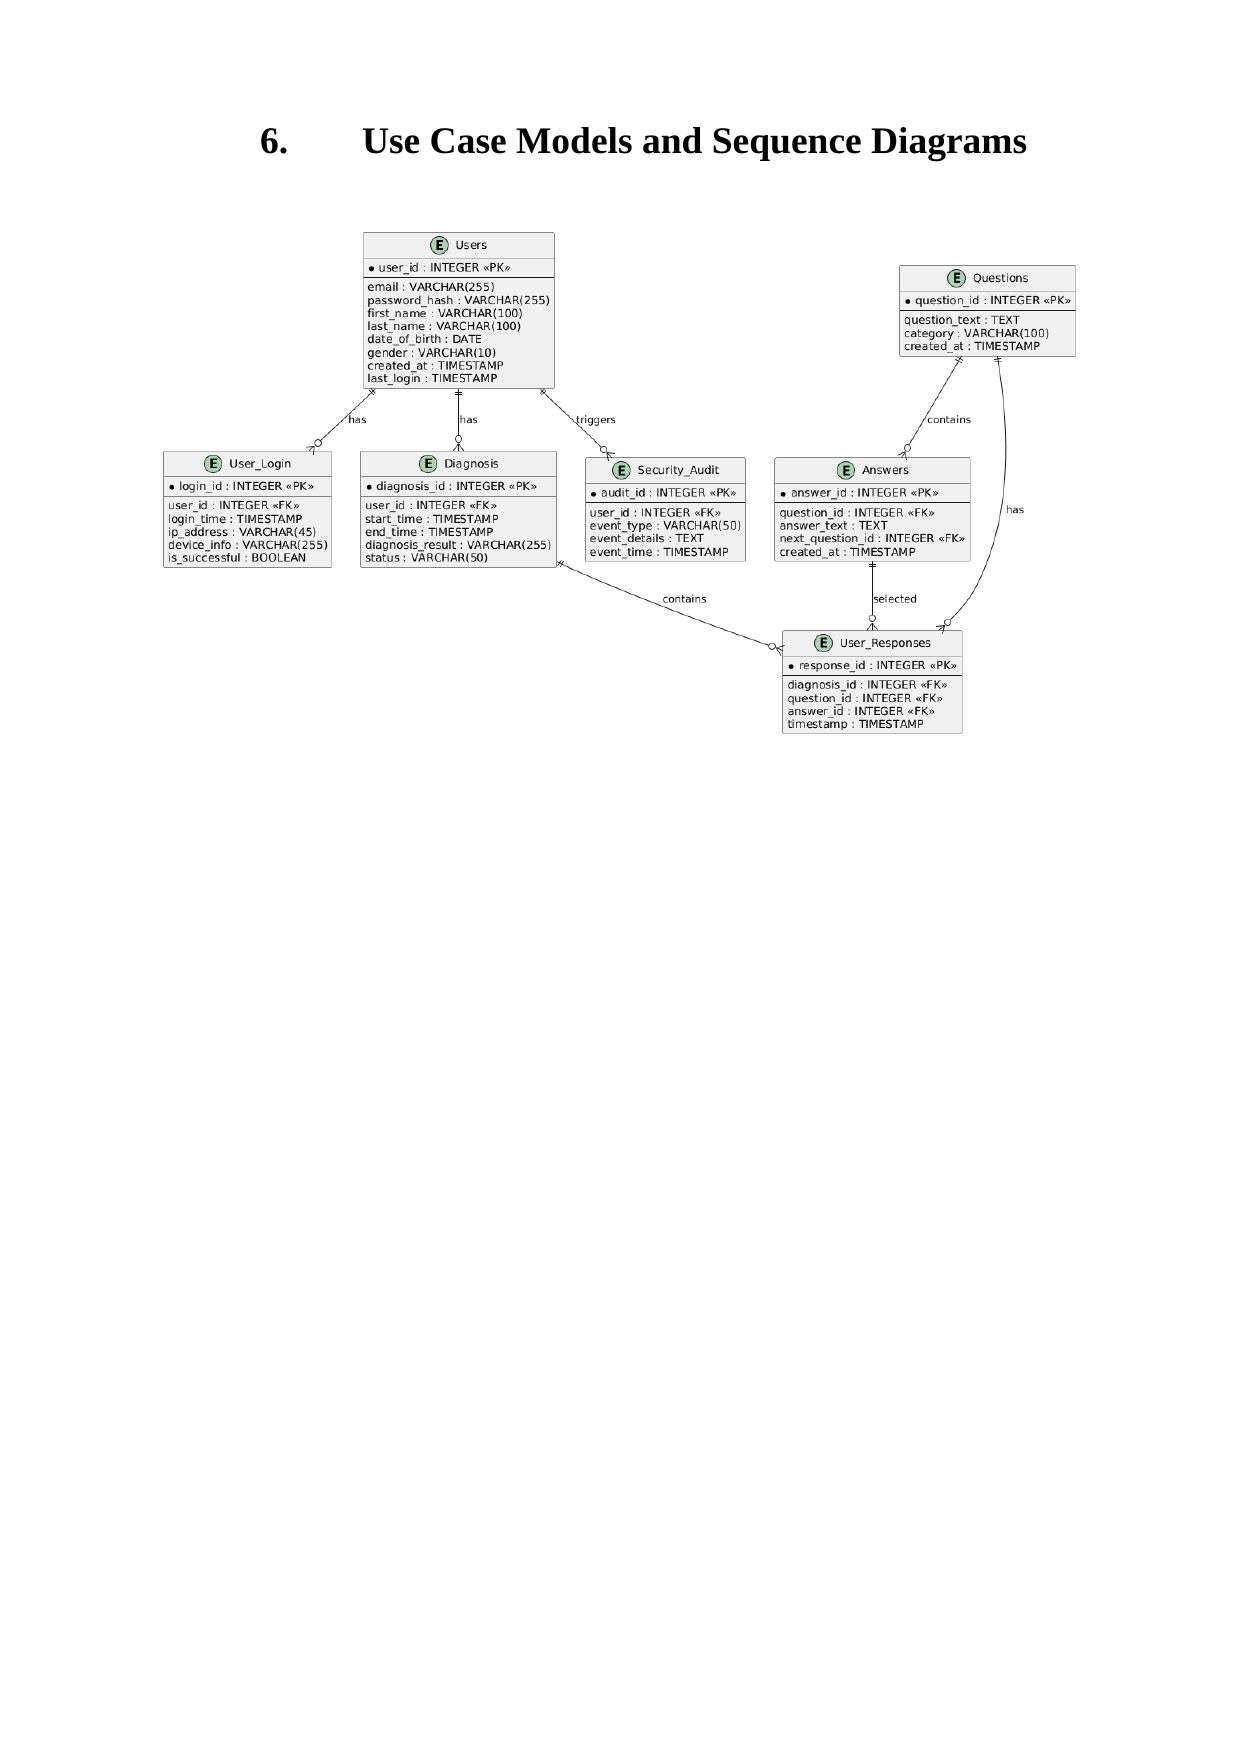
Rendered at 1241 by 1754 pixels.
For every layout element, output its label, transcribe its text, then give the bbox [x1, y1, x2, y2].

picture [157, 226, 1080, 738]
list Use Case Models and Sequence Diagrams [156, 118, 1122, 161]
